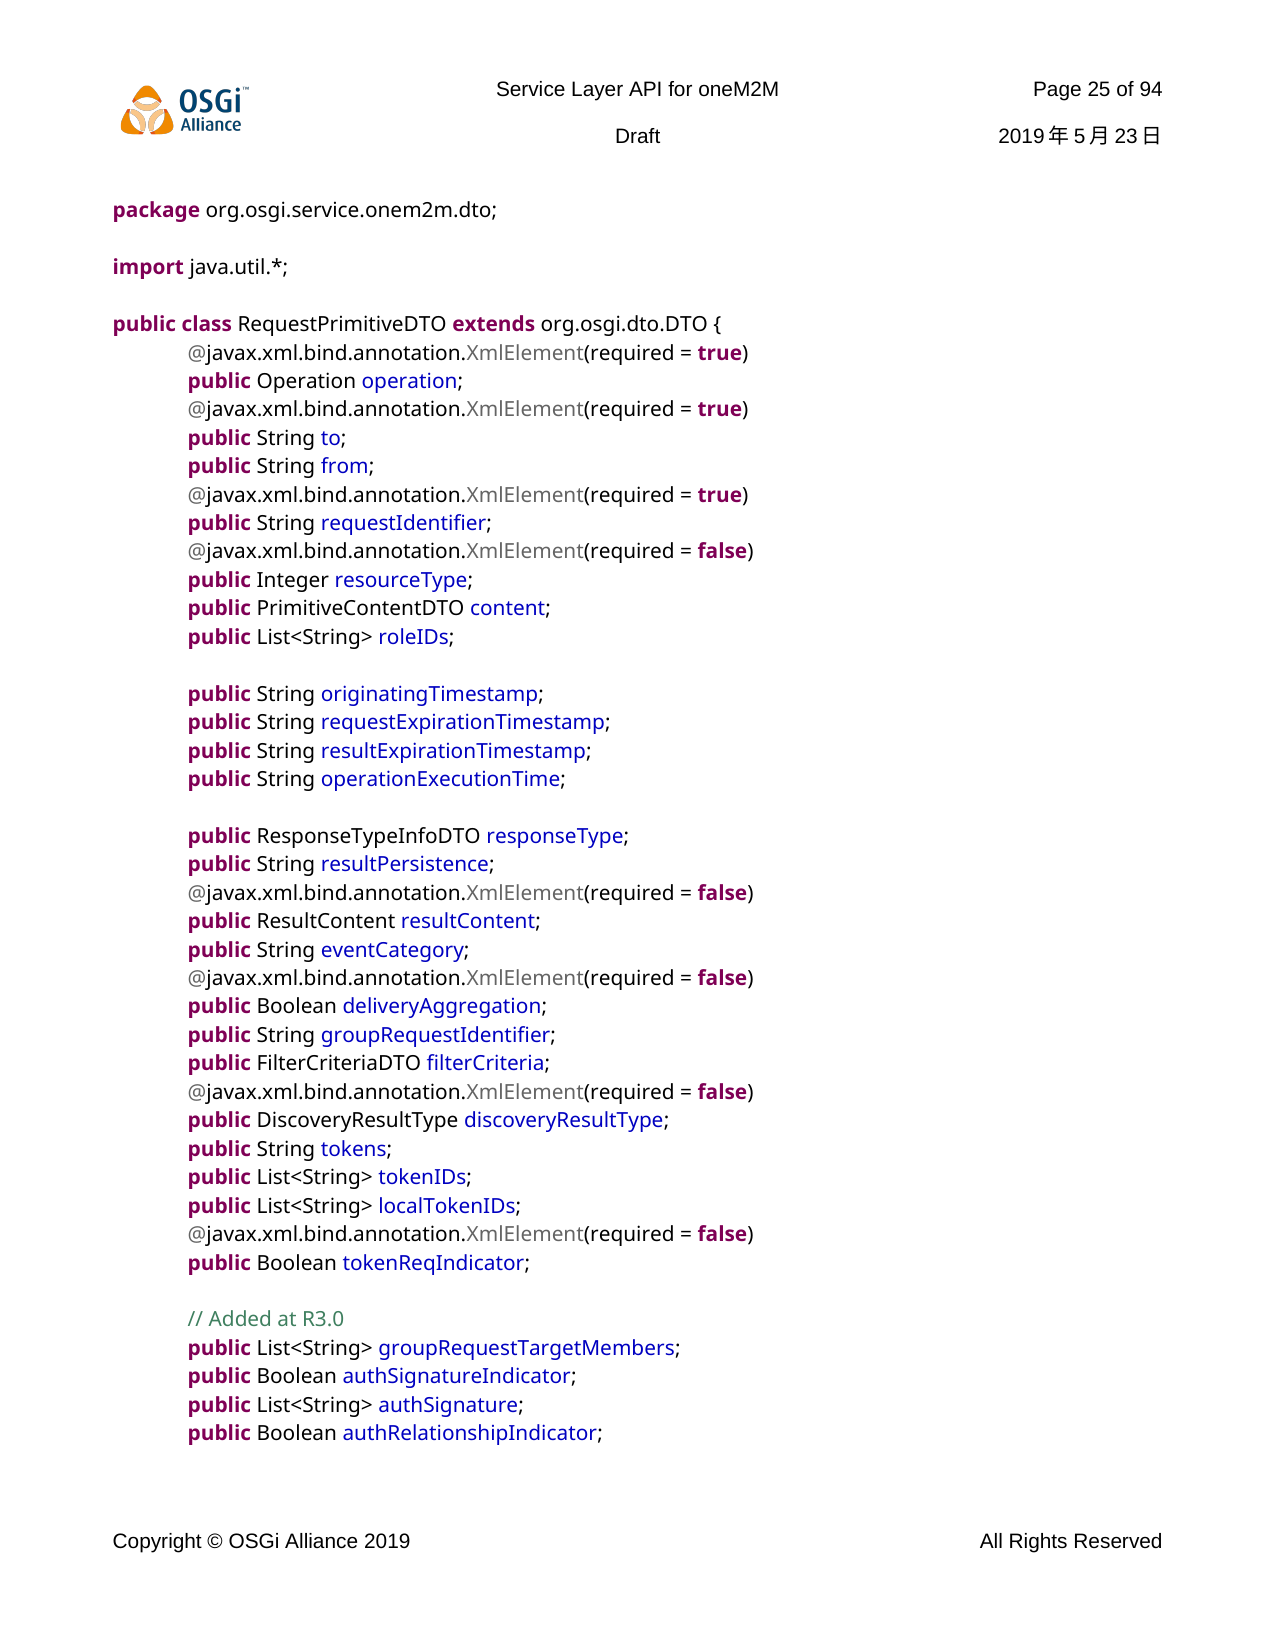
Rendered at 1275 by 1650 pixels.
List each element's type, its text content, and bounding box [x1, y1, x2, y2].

text @javax.xml.bind.annotation.XmlElement(required = true) [112, 394, 1162, 423]
text public String tokens; [112, 1134, 1162, 1162]
text public class RequestPrimitiveDTO extends org.osgi.dto.DTO { [112, 309, 1162, 338]
text public DiscoveryResultType discoveryResultType; [112, 1105, 1162, 1134]
text public String originatingTimestamp; [112, 679, 1162, 707]
text public Boolean authSignatureIndicator; [112, 1361, 1162, 1390]
text public String operationExecutionTime; [112, 764, 1162, 793]
text public String requestExpirationTimestamp; [112, 707, 1162, 736]
text public String groupRequestIdentifier; [112, 1020, 1162, 1048]
text public String resultExpirationTimestamp; [112, 736, 1162, 764]
text public ResponseTypeInfoDTO responseType; [112, 821, 1162, 849]
text public Operation operation; [112, 366, 1162, 394]
text public List<String> authSignature; [112, 1390, 1162, 1418]
text public String resultPersistence; [112, 849, 1162, 878]
text import java.util.*; [112, 252, 1162, 281]
text public Integer resourceType; [112, 565, 1162, 593]
text public String to; [112, 423, 1162, 451]
text public Boolean deliveryAggregation; [112, 992, 1162, 1020]
text public List<String> tokenIDs; [112, 1162, 1162, 1191]
picture [113, 78, 257, 142]
text public ResultContent resultContent; [112, 906, 1162, 935]
text public String requestIdentifier; [112, 508, 1162, 537]
text public String eventCategory; [112, 935, 1162, 963]
text public FilterCriteriaDTO filterCriteria; [112, 1048, 1162, 1077]
text package org.osgi.service.onem2m.dto; [112, 195, 1162, 224]
text @javax.xml.bind.annotation.XmlElement(required = false) [112, 537, 1162, 565]
text public String from; [112, 451, 1162, 480]
text public Boolean tokenReqIndicator; [112, 1248, 1162, 1276]
text // Added at R3.0 [112, 1304, 1162, 1333]
text @javax.xml.bind.annotation.XmlElement(required = true) [112, 338, 1162, 366]
text public List<String> groupRequestTargetMembers; [112, 1333, 1162, 1361]
text @javax.xml.bind.annotation.XmlElement(required = false) [112, 963, 1162, 992]
text @javax.xml.bind.annotation.XmlElement(required = true) [112, 480, 1162, 508]
text @javax.xml.bind.annotation.XmlElement(required = false) [112, 878, 1162, 906]
text @javax.xml.bind.annotation.XmlElement(required = false) [112, 1077, 1162, 1105]
text @javax.xml.bind.annotation.XmlElement(required = false) [112, 1219, 1162, 1248]
text public PrimitiveContentDTO content; [112, 593, 1162, 622]
text public Boolean authRelationshipIndicator; [112, 1418, 1162, 1447]
text public List<String> roleIDs; [112, 622, 1162, 650]
text public List<String> localTokenIDs; [112, 1191, 1162, 1219]
